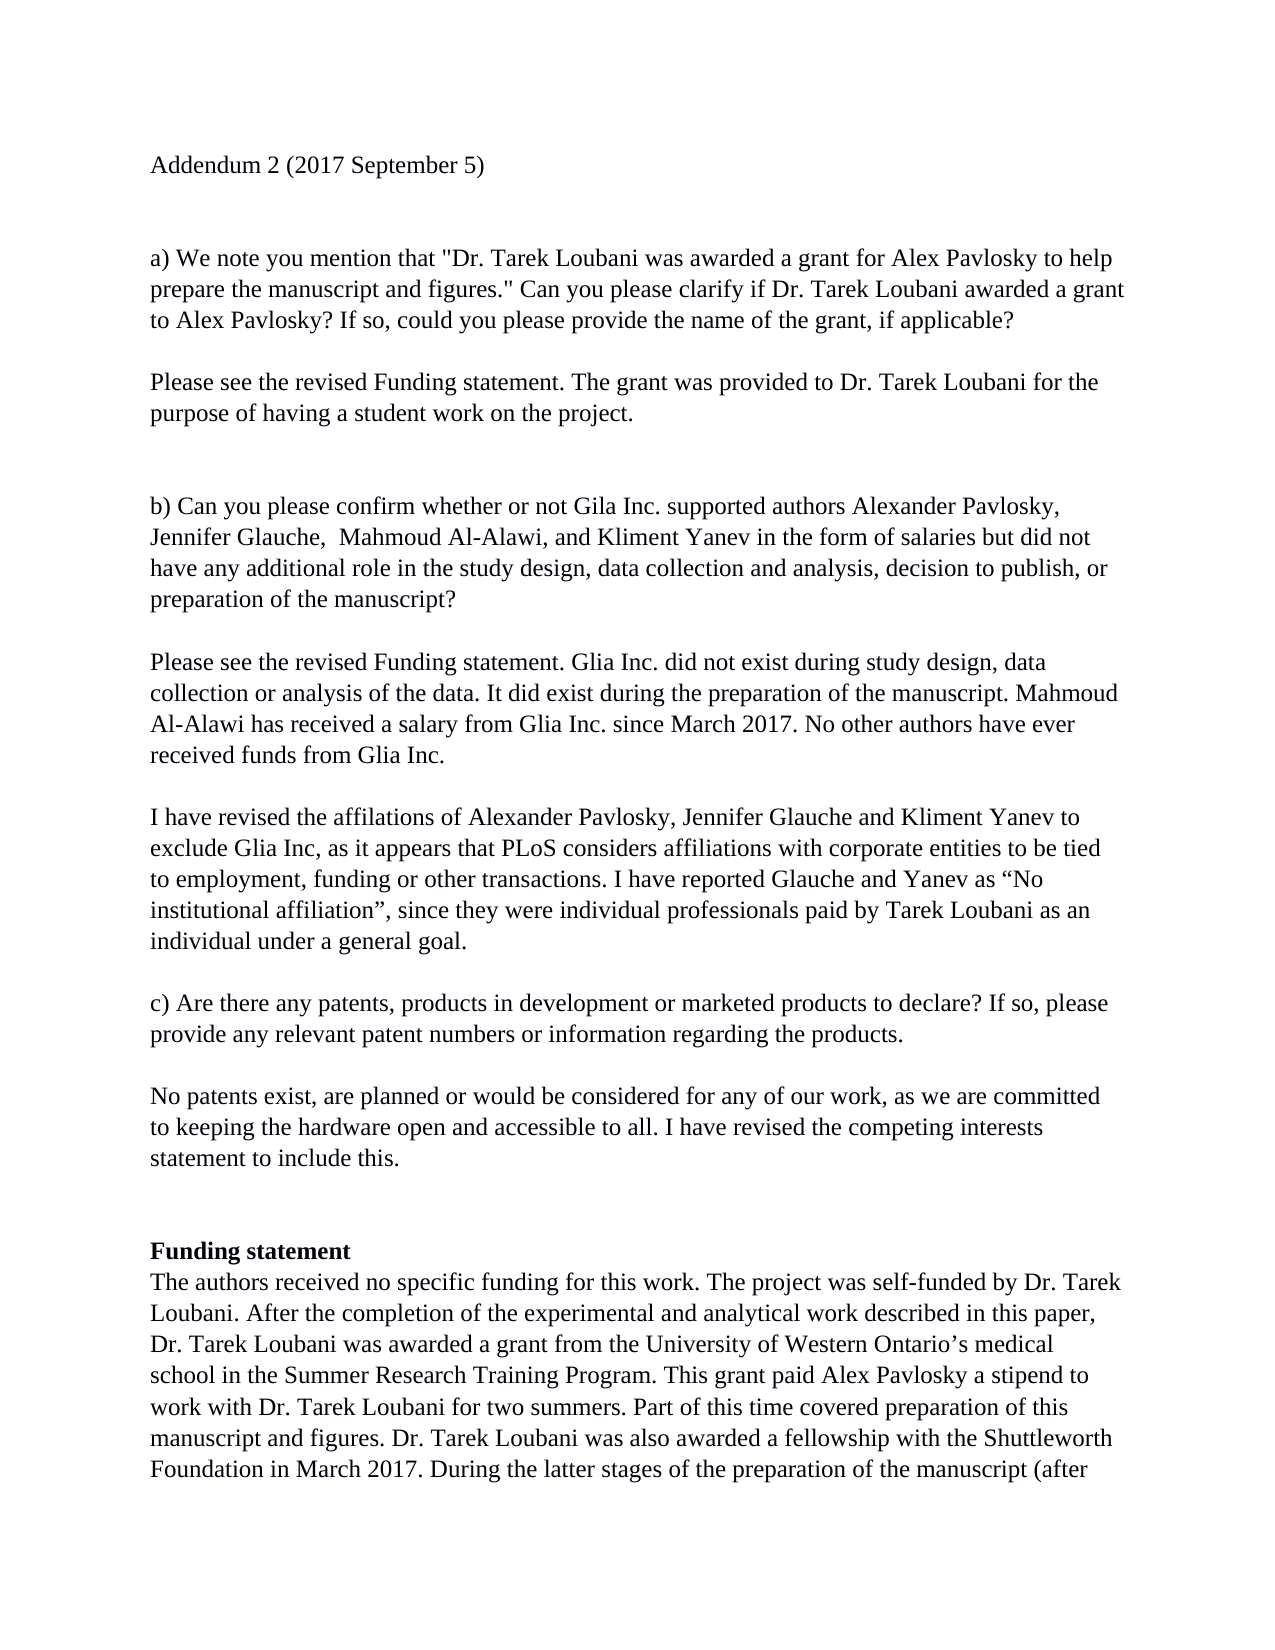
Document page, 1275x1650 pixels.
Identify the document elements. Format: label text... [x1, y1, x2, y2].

text Funding statement [150, 1236, 1125, 1265]
text The authors received no specific funding for this work. The project was self-funded by Dr. Tarek Loubani. After the completion of the experimental and analytical work described in this paper, Dr. Tarek Loubani was awarded a grant from the University of Western Ontario’s medical school in the Summer Research Training Program. This grant paid Alex Pavlosky a stipend to work with Dr. Tarek Loubani for two summers. Part of this time covered preparation of this manuscript and figures. Dr. Tarek Loubani was also awarded a fellowship with the Shuttleworth Foundation in March 2017. During the latter stages of the preparation of the manuscript (after [150, 1267, 1125, 1482]
text Addendum 2 (2017 September 5) [150, 150, 1125, 179]
text Please see the revised Funding statement. The grant was provided to Dr. Tarek Loubani for the purpose of having a student work on the project. [150, 367, 1125, 427]
text No patents exist, are planned or would be considered for any of our work, as we are committed to keeping the hardware open and accessible to all. I have revised the competing interests statement to include this. [150, 1081, 1125, 1172]
text I have revised the affilations of Alexander Pavlosky, Jennifer Glauche and Kliment Yanev to exclude Glia Inc, as it appears that PLoS considers affiliations with corporate entities to be tied to employment, funding or other transactions. I have reported Glauche and Yanev as “No institutional affiliation”, since they were individual professionals paid by Tarek Loubani as an individual under a general goal. [150, 802, 1125, 955]
text b) Can you please confirm whether or not Gila Inc. supported authors Alexander Pavlosky, Jennifer Glauche, Mahmoud Al-Alawi, and Kliment Yanev in the form of salaries but did not have any additional role in the study design, data collection and analysis, decision to publish, or preparation of the manuscript? [150, 491, 1125, 613]
text Please see the revised Funding statement. Glia Inc. did not exist during study design, data collection or analysis of the data. It did exist during the preparation of the manuscript. Mahmoud Al-Alawi has received a salary from Glia Inc. since March 2017. No other authors have ever received funds from Glia Inc. [150, 647, 1125, 768]
text c) Are there any patents, products in development or marketed products to declare? If so, please provide any relevant patent numbers or information regarding the products. [150, 988, 1125, 1048]
text a) We note you mention that "Dr. Tarek Loubani was awarded a grant for Alex Pavlosky to help prepare the manuscript and figures." Can you please clarify if Dr. Tarek Loubani awarded a grant to Alex Pavlosky? If so, could you please provide the name of the grant, if applicable? [150, 243, 1125, 334]
